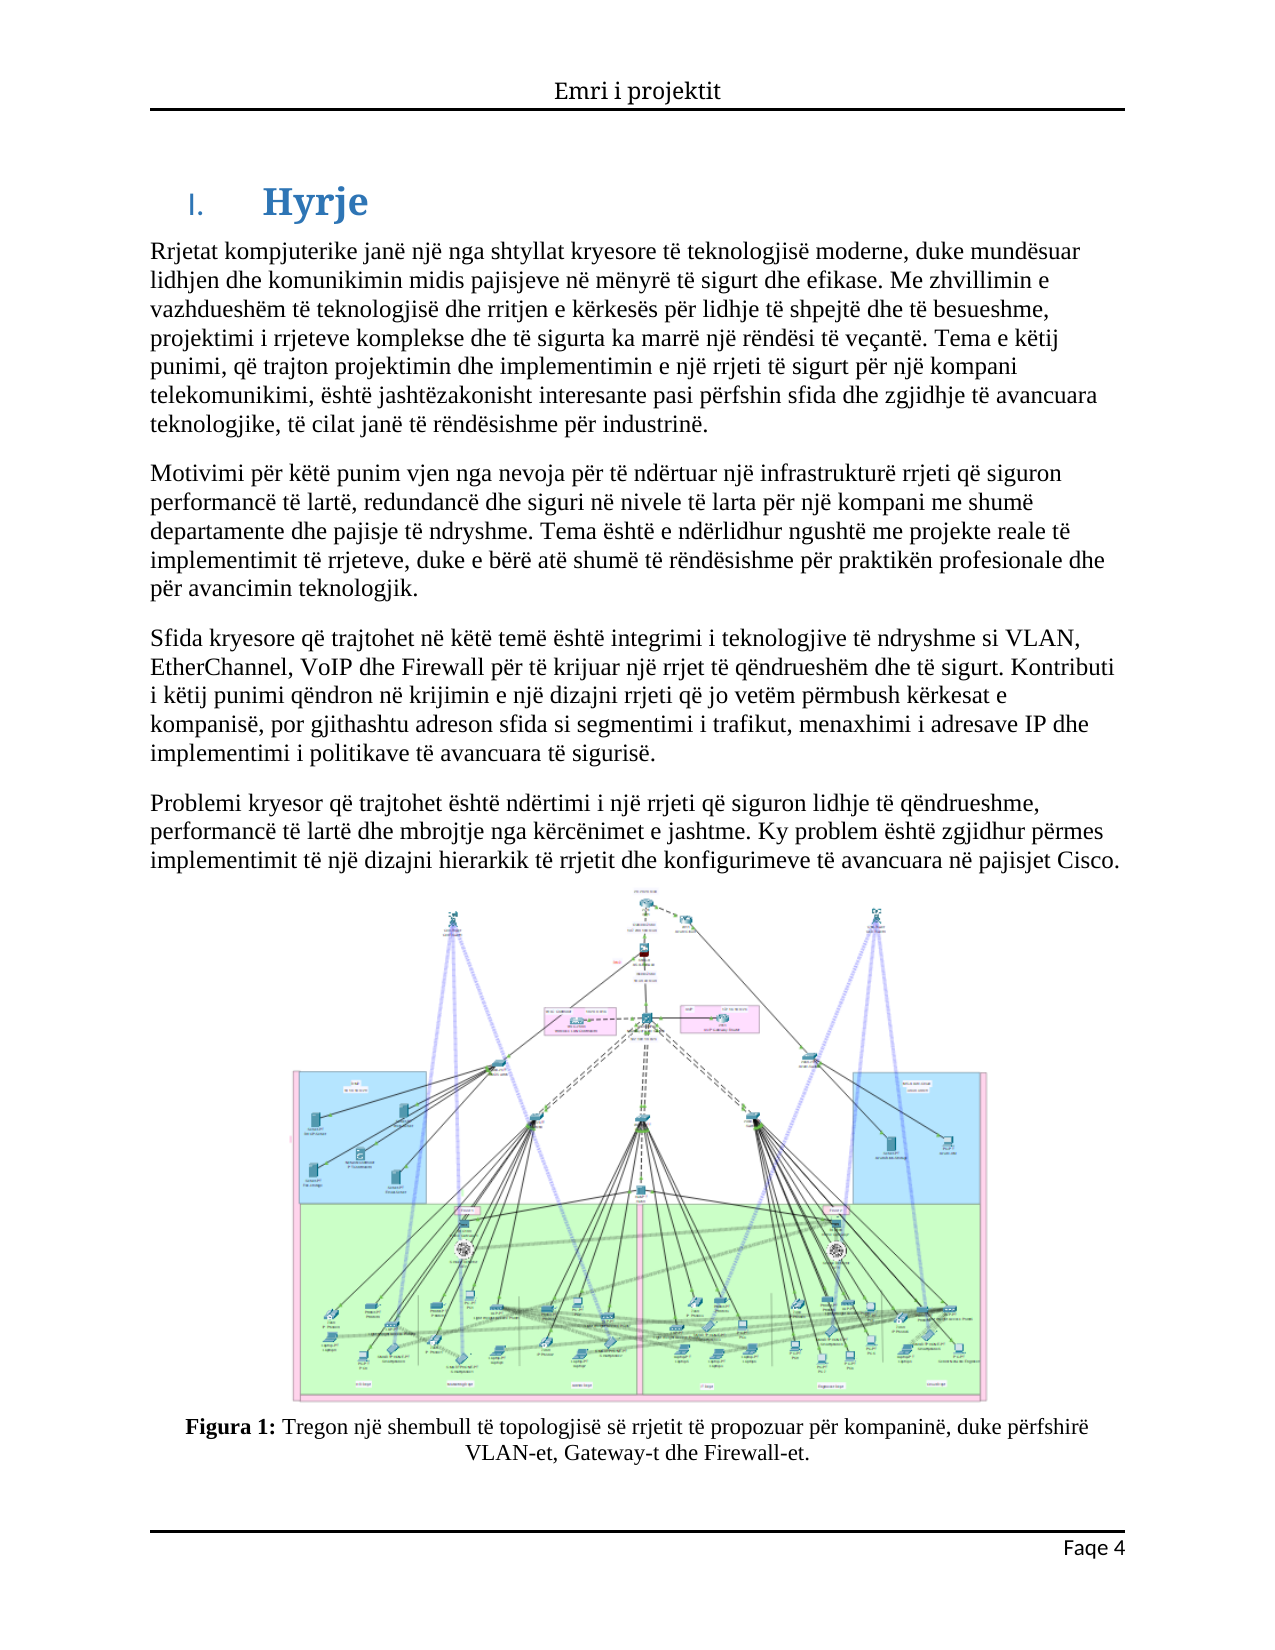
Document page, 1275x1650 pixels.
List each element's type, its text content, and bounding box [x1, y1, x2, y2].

text Rrjetat kompjuterike janë një nga shtyllat kryesore të teknologjisë moderne, duke mundësuar lidhjen dhe komunikimin midis pajisjeve në mënyrë të sigurt dhe efikase. Me zhvillimin e vazhdueshëm të teknologjisë dhe rritjen e kërkesës për lidhje të shpejtë dhe të besueshme, projektimi i rrjeteve komplekse dhe të sigurta ka marrë një rëndësi të veçantë. Tema e këtij punimi, që trajton projektimin dhe implementimin e një rrjeti të sigurt për një kompani telekomunikimi, është jashtëzakonisht interesante pasi përfshin sfida dhe zgjidhje të avancuara teknologjike, të cilat janë të rëndësishme për industrinë. [150, 236, 1125, 438]
text Motivimi për këtë punim vjen nga nevoja për të ndërtuar një infrastrukturë rrjeti që siguron performancë të lartë, redundancë dhe siguri në nivele të larta për një kompani me shumë departamente dhe pajisje të ndryshme. Tema është e ndërlidhur ngushtë me projekte reale të implementimit të rrjeteve, duke e bërë atë shumë të rëndësishme për praktikën profesionale dhe për avancimin teknologjik. [150, 458, 1125, 602]
text Problemi kryesor që trajtohet është ndërtimi i një rrjeti që siguron lidhje të qëndrueshme, performancë të lartë dhe mbrojtje nga kërcënimet e jashtme. Ky problem është zgjidhur përmes implementimit të një dizajni hierarkik të rrjetit dhe konfigurimeve të avancuara në pajisjet Cisco. [150, 788, 1125, 874]
text Sfida kryesore që trajtohet në këtë temë është integrimi i teknologjive të ndryshme si VLAN, EtherChannel, VoIP dhe Firewall për të krijuar një rrjet të qëndrueshëm dhe të sigurt. Kontributi i këtij punimi qëndron në krijimin e një dizajni rrjeti që jo vetëm përmbush kërkesat e kompanisë, por gjithashtu adreson sfida si segmentimi i trafikut, menaxhimi i adresave IP dhe implementimi i politikave të avancuara të sigurisë. [150, 623, 1125, 767]
subtitle Hyrje [187, 175, 1125, 226]
text Figura 1: Tregon një shembull të topologjisë së rrjetit të propozuar për kompaninë, duke përfshirë VLAN-et, Gateway-t dhe Firewall-et. [150, 895, 1125, 1466]
